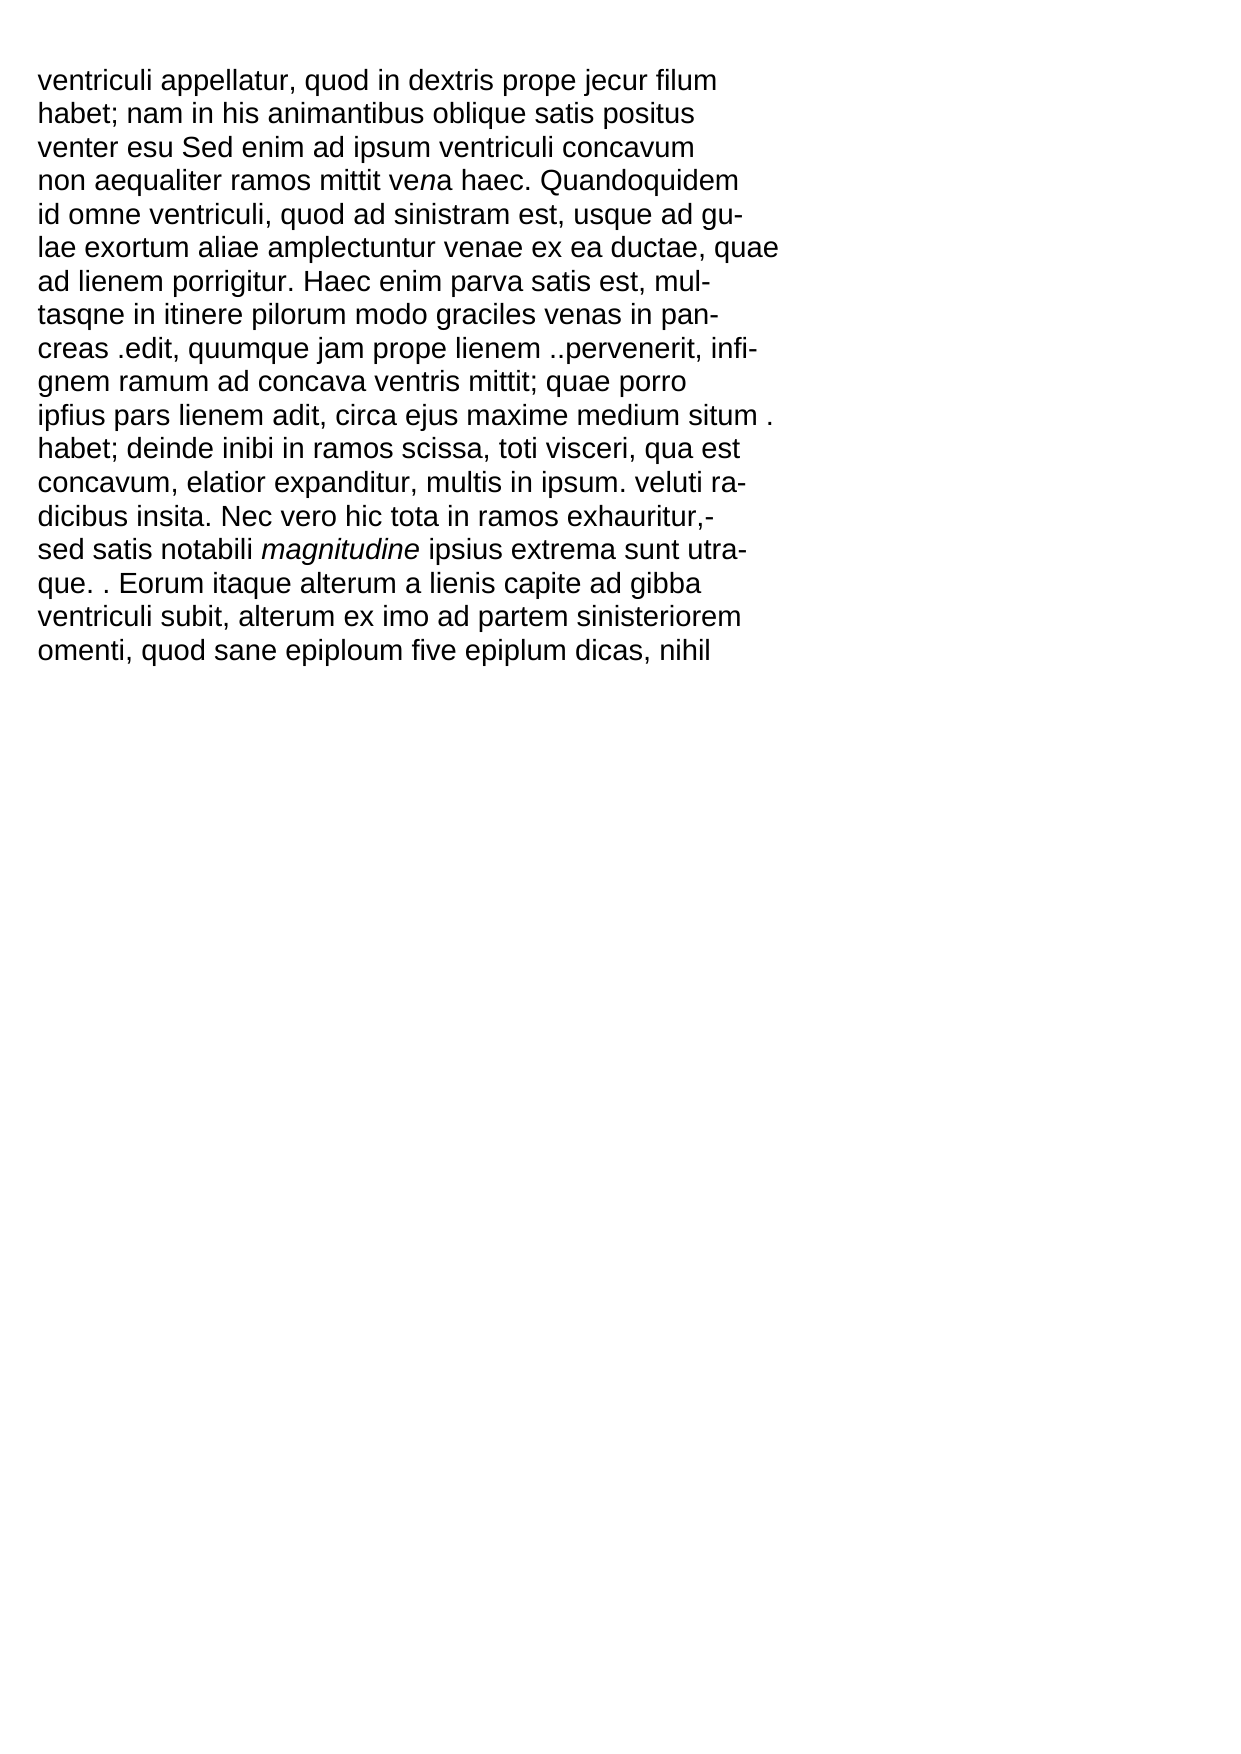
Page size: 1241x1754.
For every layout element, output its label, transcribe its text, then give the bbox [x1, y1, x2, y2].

text ventriculi appellatur, quod in dextris prope jecur filum habet; nam in his animantibus oblique satis positus venter esu Sed enim ad ipsum ventriculi concavum non aequaliter ramos mittit vena haec. Quandoquidem id omne ventriculi, quod ad sinistram est, usque ad gu- lae exortum aliae amplectuntur venae ex ea ductae, quae ad lienem porrigitur. Haec enim parva satis est, mul- tasqne in itinere pilorum modo graciles venas in pan- creas .edit, quumque jam prope lienem ..pervenerit, infi- gnem ramum ad concava ventris mittit; quae porro ipfius pars lienem adit, circa ejus maxime medium situm . habet; deinde inibi in ramos scissa, toti visceri, qua est concavum, elatior expanditur, multis in ipsum. veluti ra- dicibus insita. Nec vero hic tota in ramos exhauritur,- sed satis notabili magnitudine ipsius extrema sunt utra- que. . Eorum itaque alterum a lienis capite ad gibba ventriculi subit, alterum ex imo ad partem sinisteriorem omenti, quod sane epiploum five epiplum dicas, nihil [37, 62, 1203, 666]
